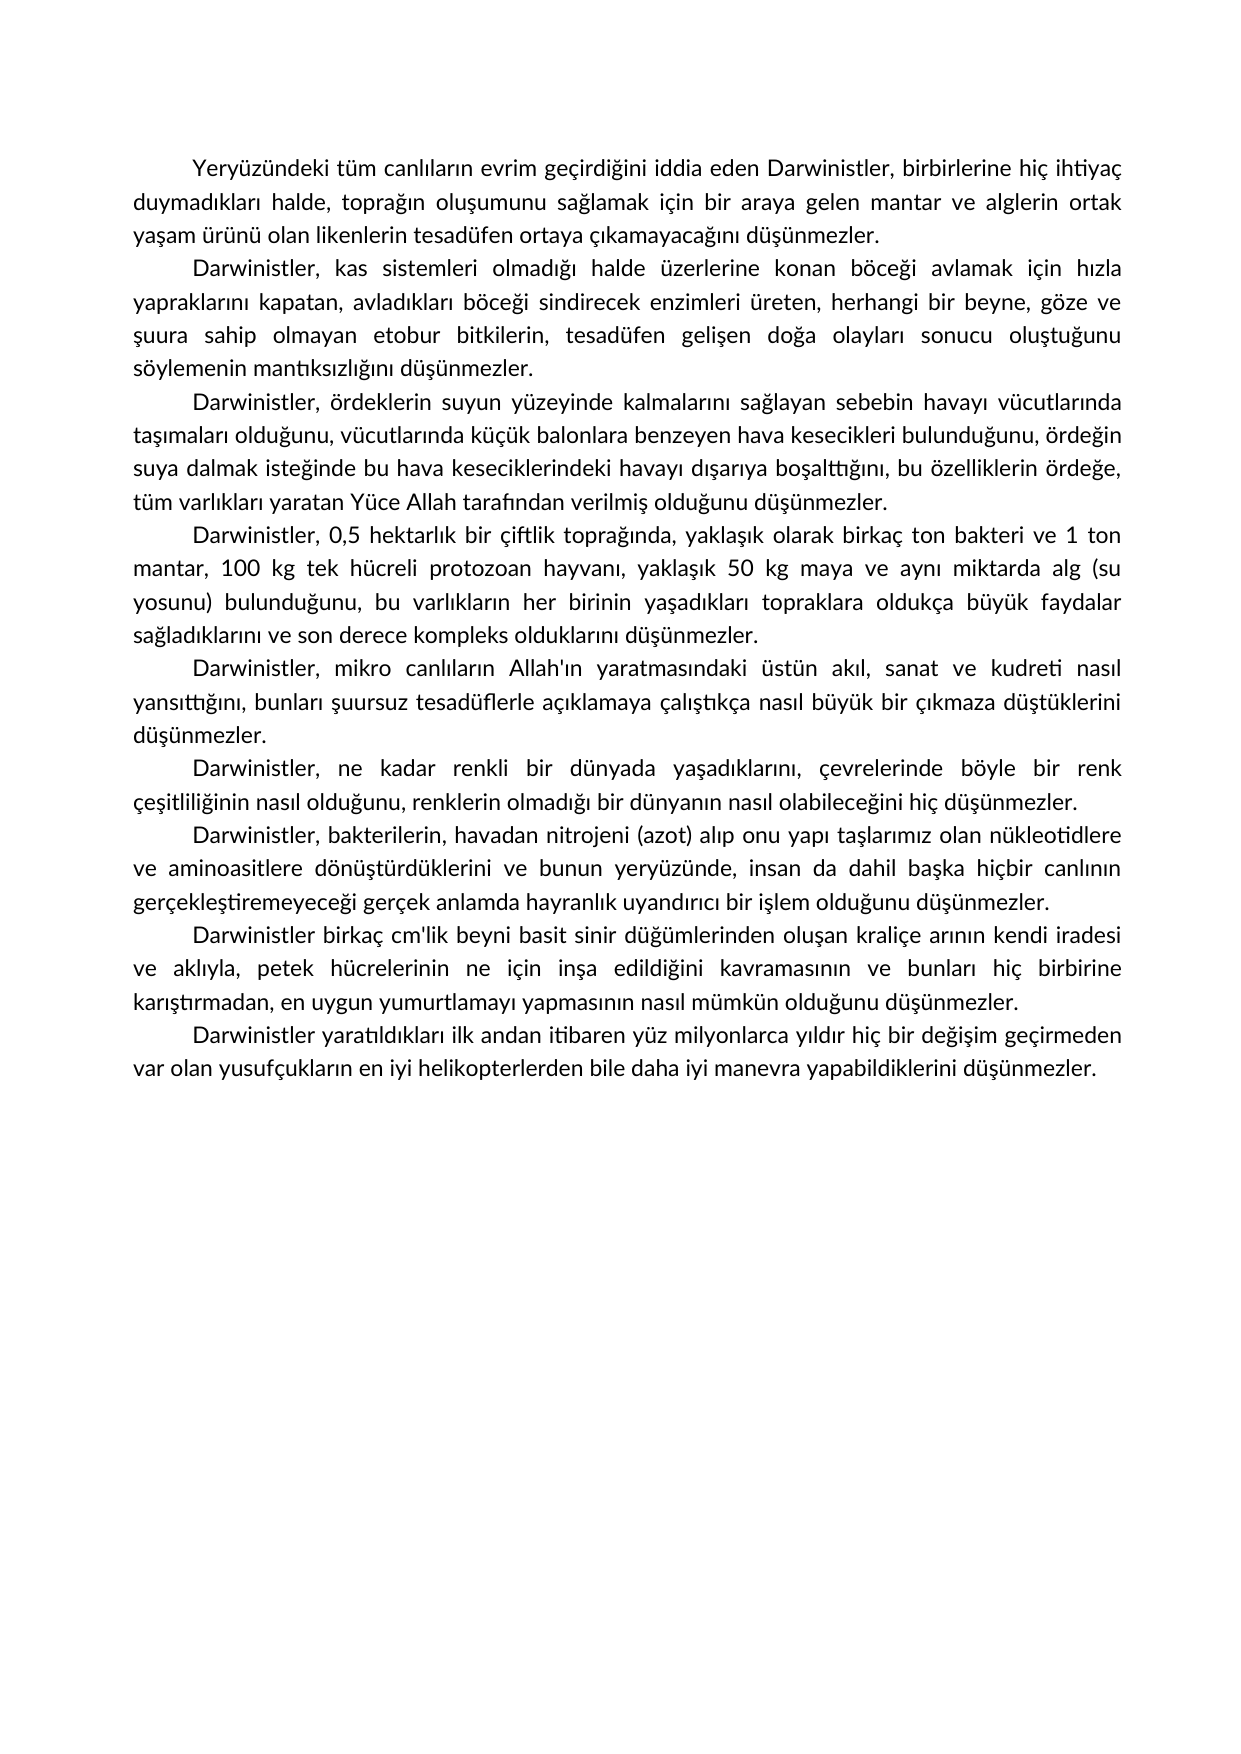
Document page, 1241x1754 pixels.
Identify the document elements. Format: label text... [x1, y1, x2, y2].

text Darwinistler, mikro canlıların Allah'ın yaratmasındaki üstün akıl, sanat ve kudreti nasıl yansıttığını, bunları şuursuz tesadüflerle açıklamaya çalıştıkça nasıl büyük bir çıkmaza düştüklerini düşünmezler. [133, 650, 1123, 750]
text Darwinistler, 0,5 hektarlık bir çiftlik toprağında, yaklaşık olarak birkaç ton bakteri ve 1 ton mantar, 100 kg tek hücreli protozoan hayvanı, yaklaşık 50 kg maya ve aynı miktarda alg (su yosunu) bulunduğunu, bu varlıkların her birinin yaşadıkları topraklara oldukça büyük faydalar sağladıklarını ve son derece kompleks olduklarını düşünmezler. [133, 517, 1123, 650]
text Darwinistler, bakterilerin, havadan nitrojeni (azot) alıp onu yapı taşlarımız olan nükleotidlere ve aminoasitlere dönüştürdüklerini ve bunun yeryüzünde, insan da dahil başka hiçbir canlının gerçekleştiremeyeceği gerçek anlamda hayranlık uyandırıcı bir işlem olduğunu düşünmezler. [133, 817, 1123, 917]
text Darwinistler yaratıldıkları ilk andan itibaren yüz milyonlarca yıldır hiç bir değişim geçirmeden var olan yusufçukların en iyi helikopterlerden bile daha iyi manevra yapabildiklerini düşünmezler. [133, 1017, 1123, 1083]
text Darwinistler birkaç cm'lik beyni basit sinir düğümlerinden oluşan kraliçe arının kendi iradesi ve aklıyla, petek hücrelerinin ne için inşa edildiğini kavramasının ve bunları hiç birbirine karıştırmadan, en uygun yumurtlamayı yapmasının nasıl mümkün olduğunu düşünmezler. [133, 917, 1123, 1017]
text Darwinistler, kas sistemleri olmadığı halde üzerlerine konan böceği avlamak için hızla yapraklarını kapatan, avladıkları böceği sindirecek enzimleri üreten, herhangi bir beyne, göze ve şuura sahip olmayan etobur bitkilerin, tesadüfen gelişen doğa olayları sonucu oluştuğunu söylemenin mantıksızlığını düşünmezler. [133, 250, 1123, 383]
text Darwinistler, ne kadar renkli bir dünyada yaşadıklarını, çevrelerinde böyle bir renk çeşitliliğinin nasıl olduğunu, renklerin olmadığı bir dünyanın nasıl olabileceğini hiç düşünmezler. [133, 750, 1123, 817]
text Darwinistler, ördeklerin suyun yüzeyinde kalmalarını sağlayan sebebin havayı vücutlarında taşımaları olduğunu, vücutlarında küçük balonlara benzeyen hava kesecikleri bulunduğunu, ördeğin suya dalmak isteğinde bu hava keseciklerindeki havayı dışarıya boşalttığını, bu özelliklerin ördeğe, tüm varlıkları yaratan Yüce Allah tarafından verilmiş olduğunu düşünmezler. [133, 383, 1123, 517]
text Yeryüzündeki tüm canlıların evrim geçirdiğini iddia eden Darwinistler, birbirlerine hiç ihtiyaç duymadıkları halde, toprağın oluşumunu sağlamak için bir araya gelen mantar ve alglerin ortak yaşam ürünü olan likenlerin tesadüfen ortaya çıkamayacağını düşünmezler. [133, 150, 1123, 250]
